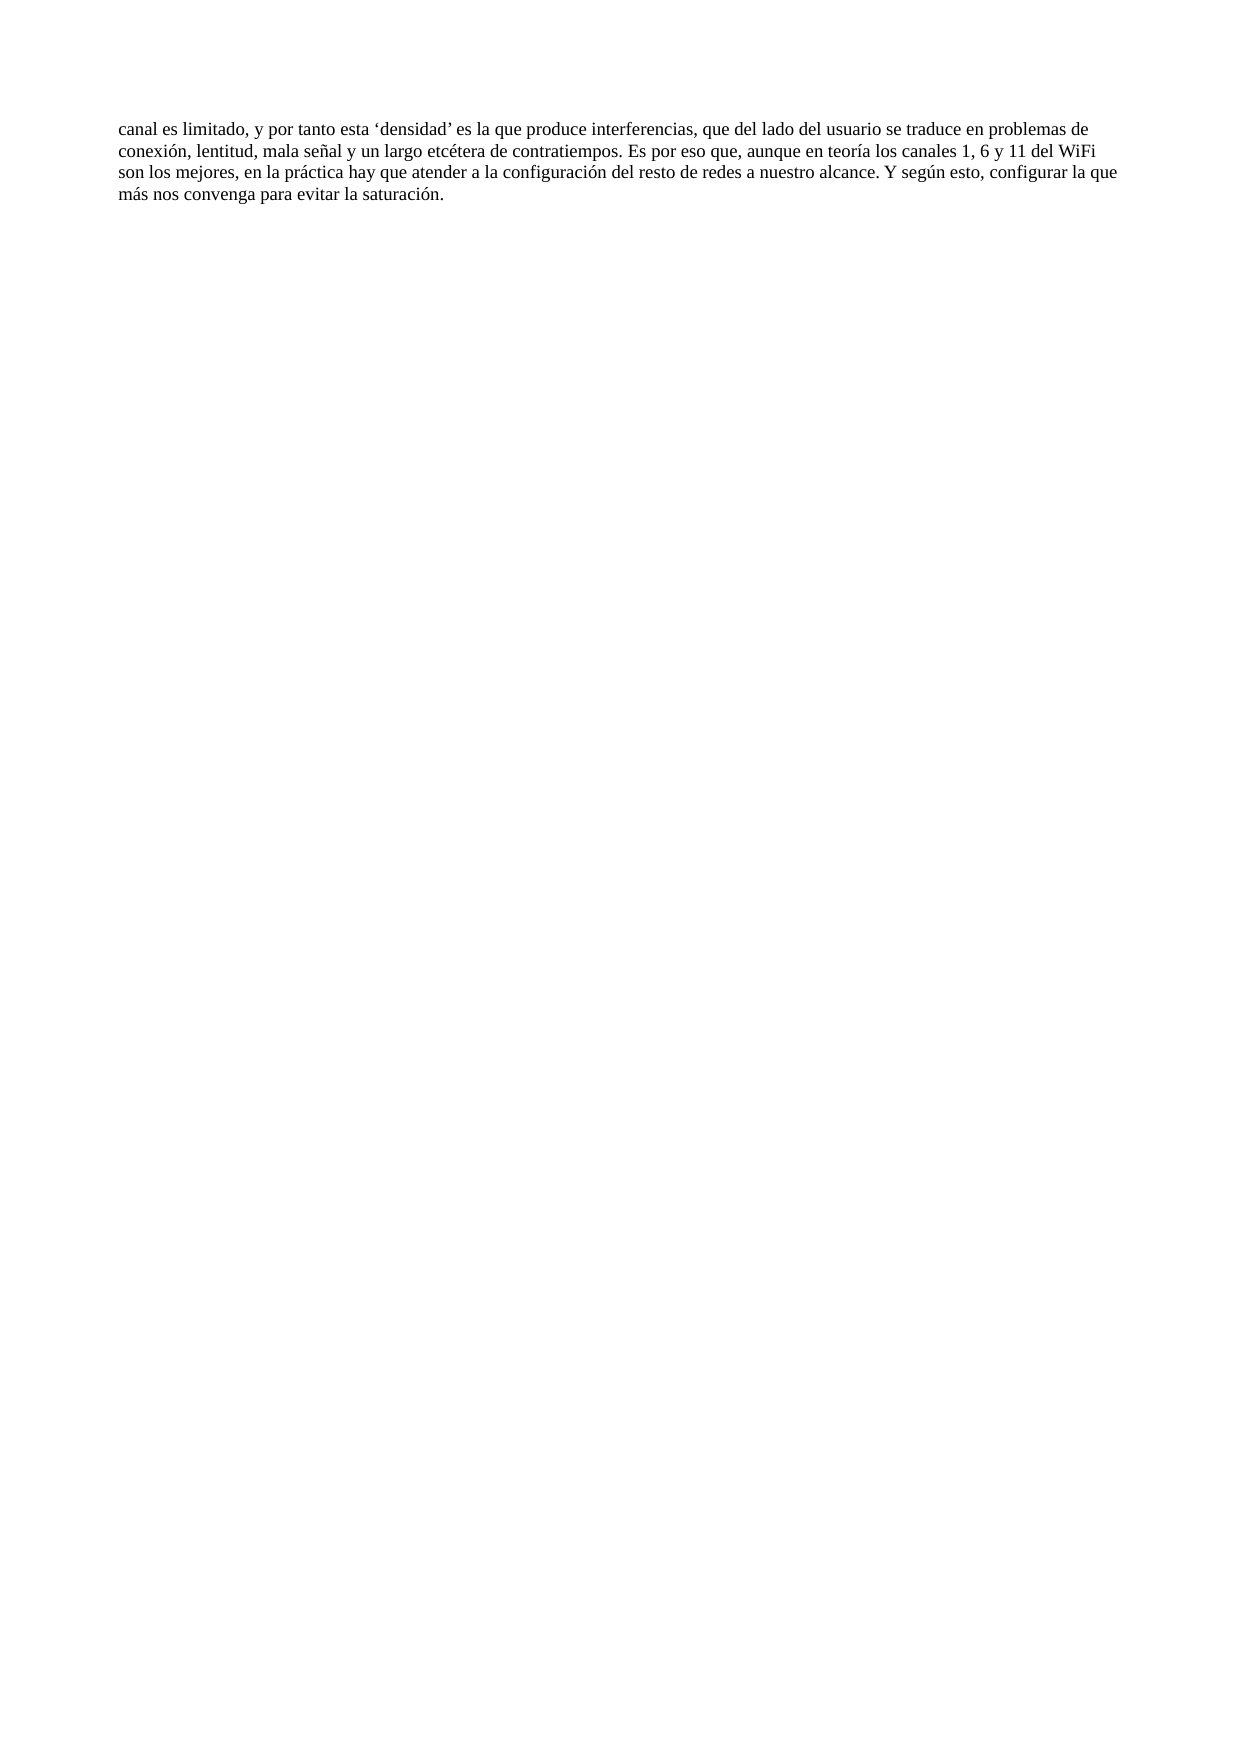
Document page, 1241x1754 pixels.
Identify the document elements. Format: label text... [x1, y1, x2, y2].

text canal es limitado, y por tanto esta ‘densidad’ es la que produce interferencias, que del lado del usuario se traduce en problemas de conexión, lentitud, mala señal y un largo etcétera de contratiempos. Es por eso que, aunque en teoría los canales 1, 6 y 11 del WiFi son los mejores, en la práctica hay que atender a la configuración del resto de redes a nuestro alcance. Y según esto, configurar la que más nos convenga para evitar la saturación. [118, 118, 1122, 204]
